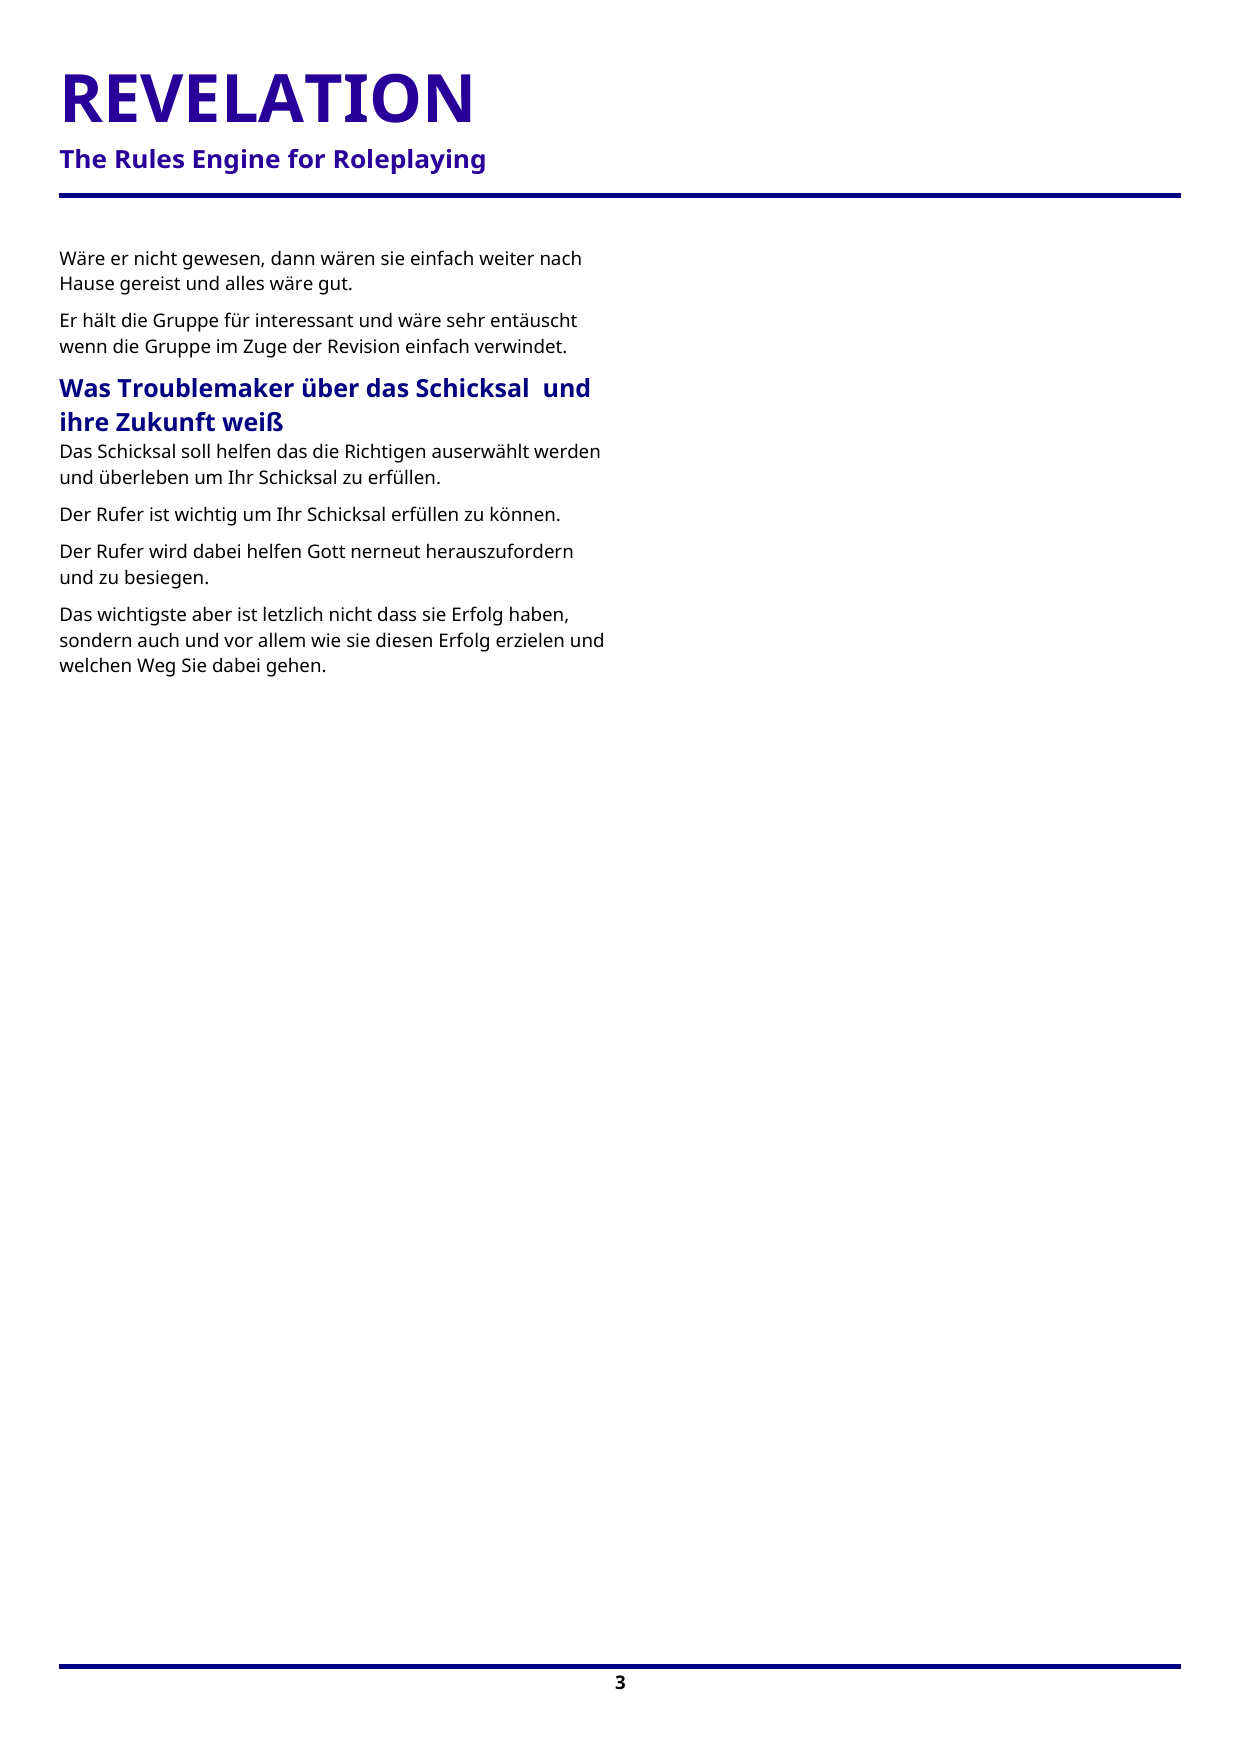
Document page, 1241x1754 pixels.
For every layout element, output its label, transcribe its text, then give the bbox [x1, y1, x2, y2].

text Das wichtigste aber ist letzlich nicht dass sie Erfolg haben, sondern auch und vor allem wie sie diesen Erfolg erzielen und welchen Weg Sie dabei gehen. [59, 601, 611, 678]
text Das Schicksal soll helfen das die Richtigen auserwählt werden und überleben um Ihr Schicksal zu erfüllen. [59, 438, 611, 489]
text Der Rufer ist wichtig um Ihr Schicksal erfüllen zu können. [59, 501, 611, 527]
text Wäre er nicht gewesen, dann wären sie einfach weiter nach Hause gereist und alles wäre gut. [59, 245, 611, 296]
subtitle Was Troublemaker über das Schicksal und ihre Zukunft weiß [59, 370, 611, 438]
text Er hält die Gruppe für interessant und wäre sehr entäuscht wenn die Gruppe im Zuge der Revision einfach verwindet. [59, 308, 611, 359]
text Der Rufer wird dabei helfen Gott nerneut herauszufordern und zu besiegen. [59, 539, 611, 590]
